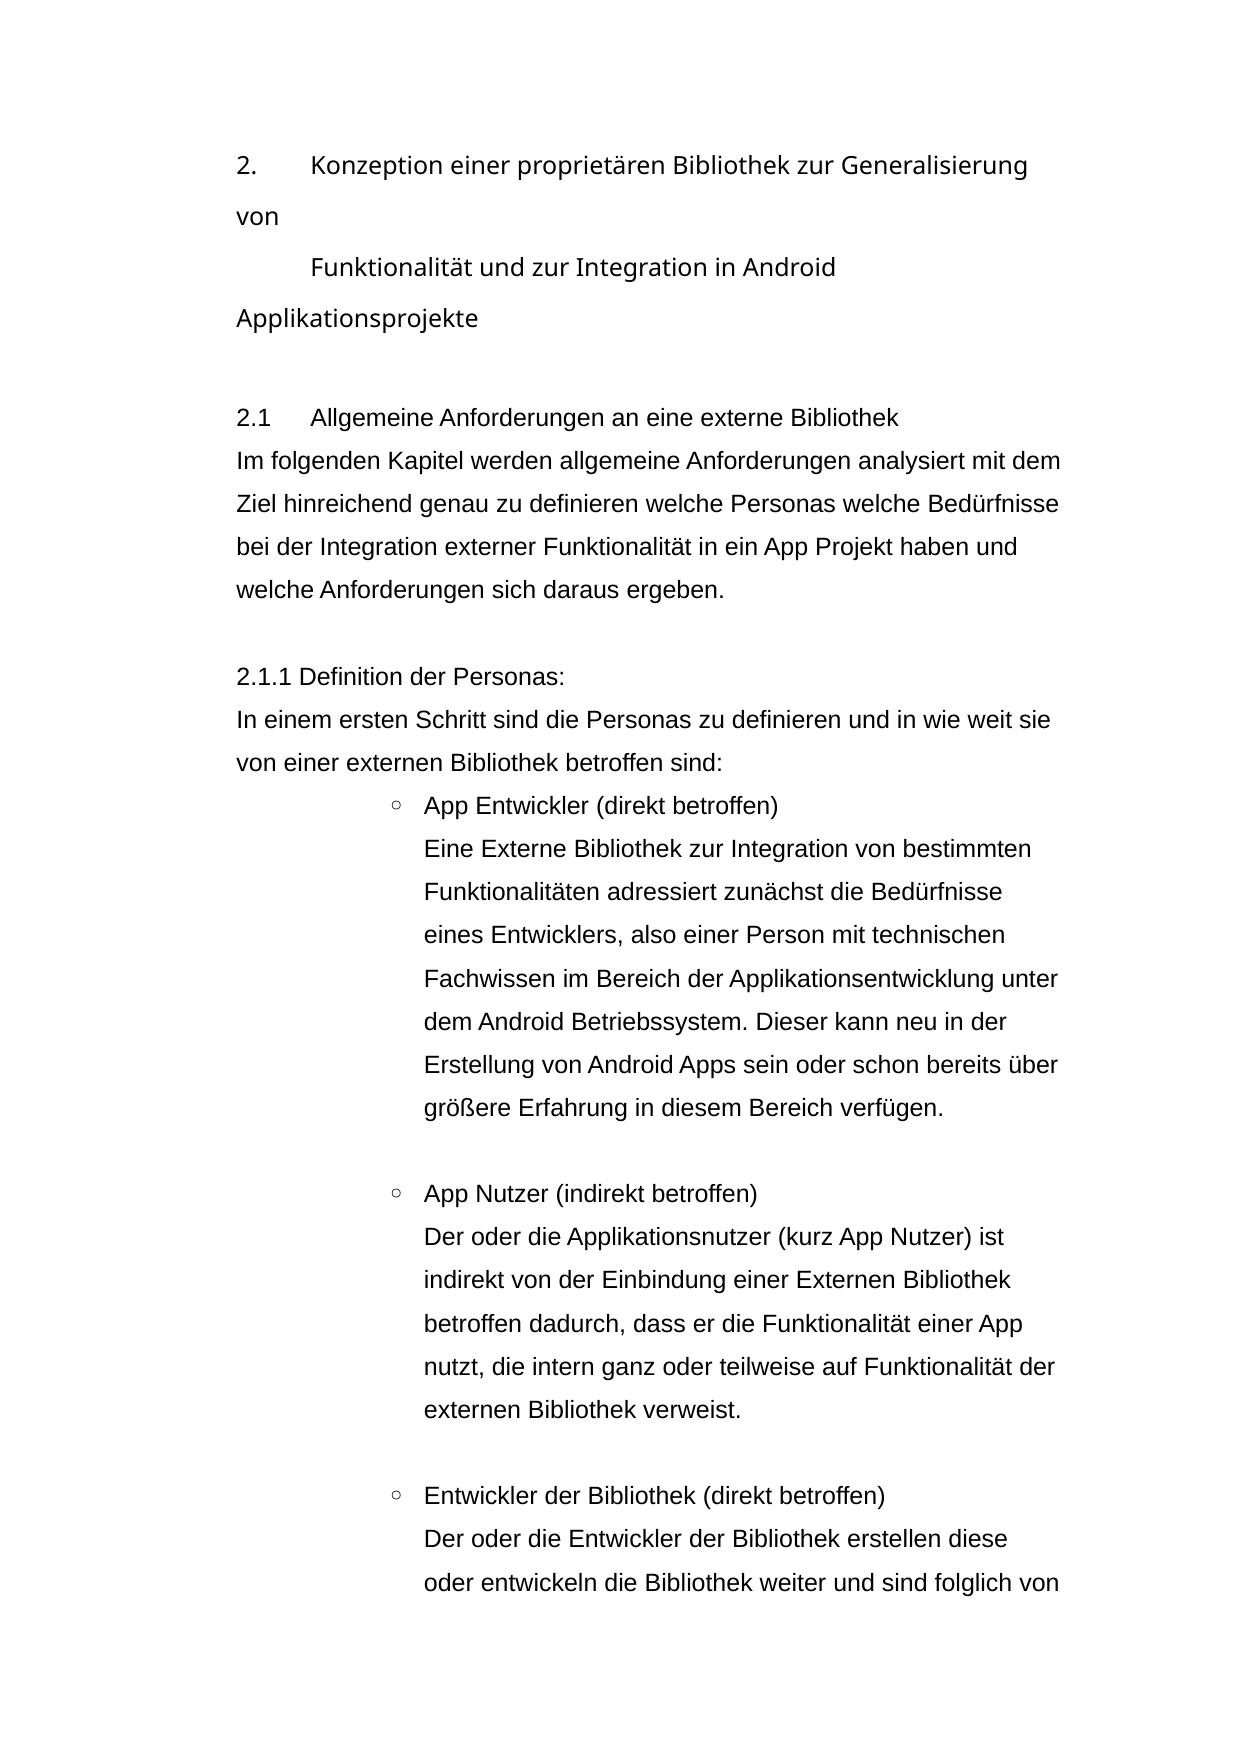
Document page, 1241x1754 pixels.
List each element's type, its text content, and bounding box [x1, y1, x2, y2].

list App Nutzer (indirekt betroffen) [386, 1179, 1063, 1208]
text Funktionalität und zur Integration in Android Applikationsprojekte [236, 250, 1063, 335]
text 2.1 Allgemeine Anforderungen an eine externe Bibliothek [236, 403, 1063, 432]
text 2.1.1 Definition der Personas: [236, 662, 1063, 690]
list Eine Externe Bibliothek zur Integration von bestimmten Funktionalitäten adressiert zunächst die Bedürfnisse eines Entwicklers, also einer Person mit technischen Fachwissen im Bereich der Applikationsentwicklung unter dem Android Betriebssystem. Dieser kann neu in der Erstellung von Android Apps sein oder schon bereits über größere Erfahrung in diesem Bereich verfügen. [386, 834, 1063, 1122]
list Der oder die Entwickler der Bibliothek erstellen diese oder entwickeln die Bibliothek weiter und sind folglich von [386, 1524, 1063, 1596]
list App Entwickler (direkt betroffen) [386, 791, 1063, 820]
text Im folgenden Kapitel werden allgemeine Anforderungen analysiert mit dem Ziel hinreichend genau zu definieren welche Personas welche Bedürfnisse bei der Integration externer Funktionalität in ein App Projekt haben und welche Anforderungen sich daraus ergeben. [236, 446, 1063, 604]
list Entwickler der Bibliothek (direkt betroffen) [386, 1481, 1063, 1510]
text 2. Konzeption einer proprietären Bibliothek zur Generalisierung von [236, 148, 1063, 233]
text In einem ersten Schritt sind die Personas zu definieren und in wie weit sie von einer externen Bibliothek betroffen sind: [236, 705, 1063, 777]
list Der oder die Applikationsnutzer (kurz App Nutzer) ist indirekt von der Einbindung einer Externen Bibliothek betroffen dadurch, dass er die Funktionalität einer App nutzt, die intern ganz oder teilweise auf Funktionalität der externen Bibliothek verweist. [386, 1222, 1063, 1424]
